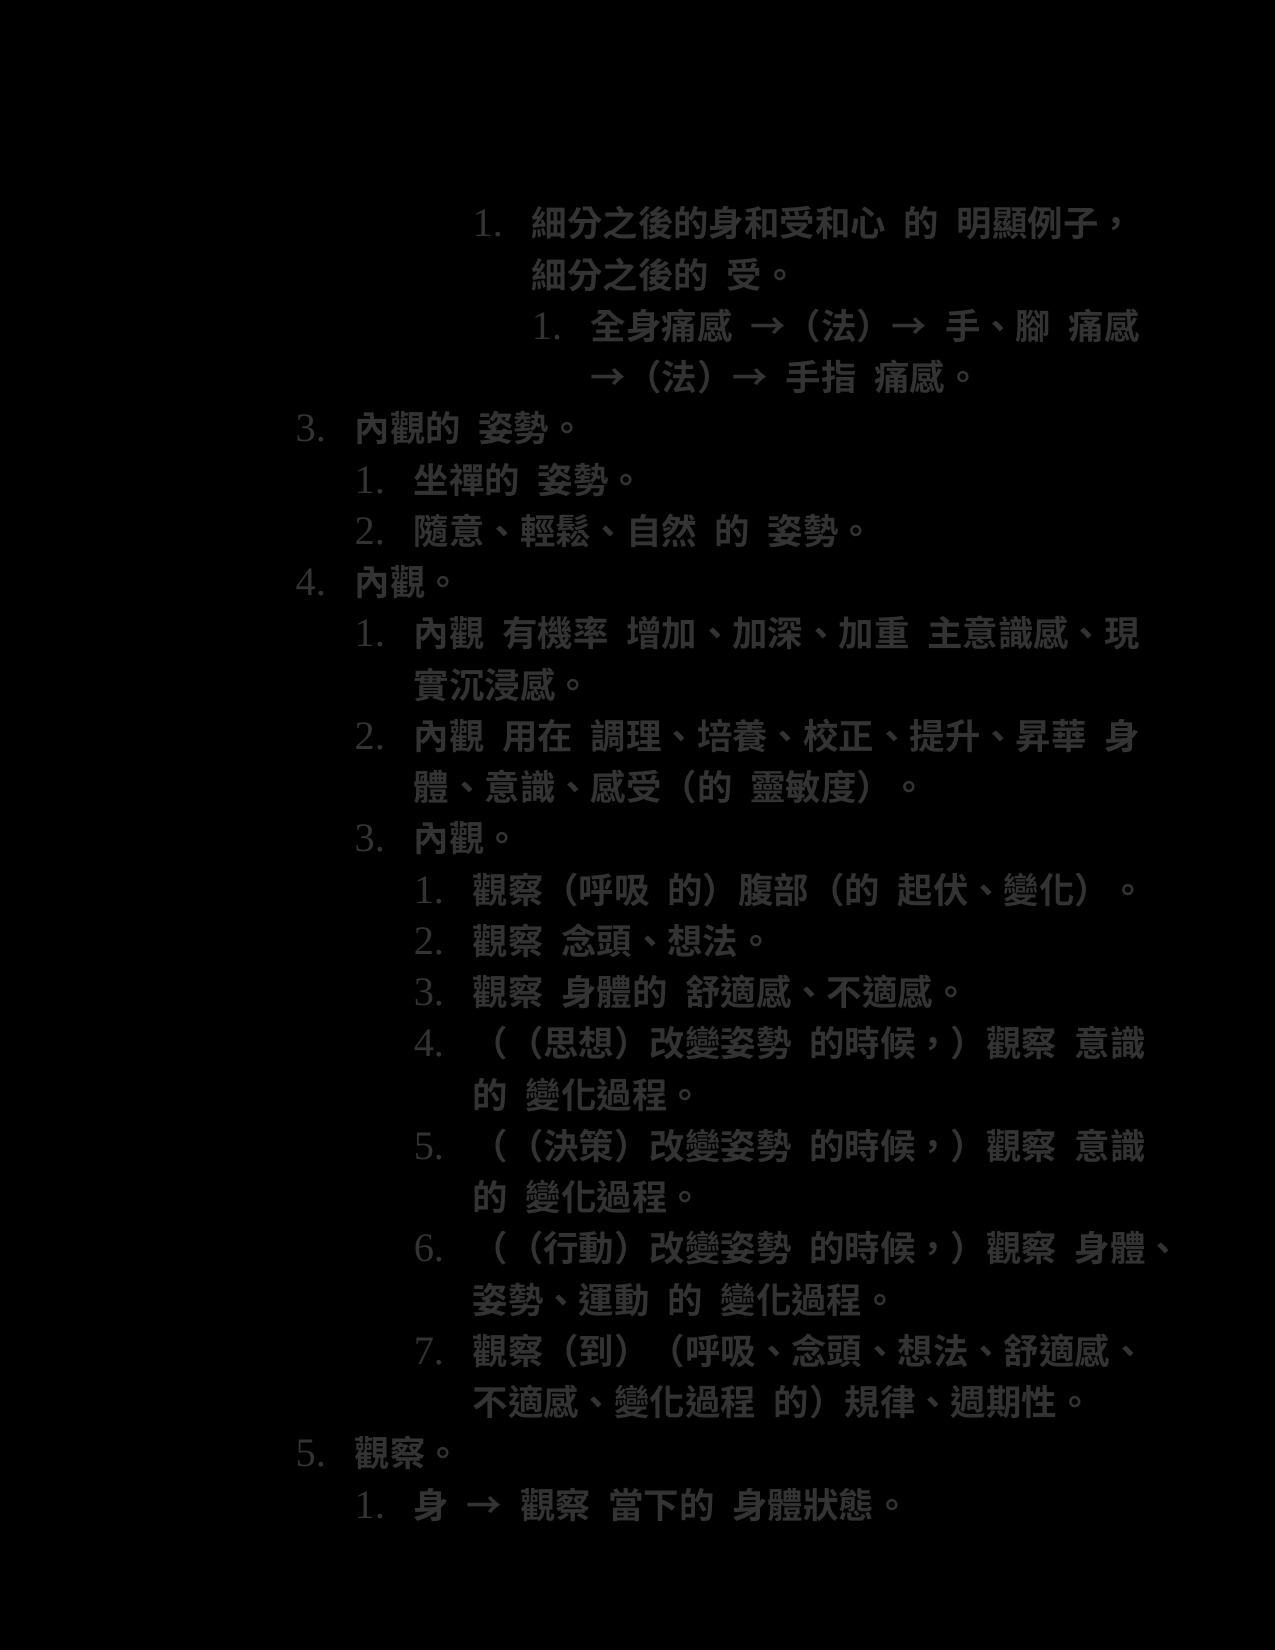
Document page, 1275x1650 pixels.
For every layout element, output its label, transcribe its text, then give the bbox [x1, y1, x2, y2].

list （（思想）改變姿勢 的時候，）觀察 意識的 變化過程。 [413, 1016, 1157, 1118]
list 內觀 用在 調理、培養、校正、提升、昇華 身體、意識、感受（的 靈敏度）。 [354, 708, 1157, 811]
list 內觀。 [354, 811, 1157, 862]
list 細分之後的身和受和心 的 明顯例子，細分之後的 受。 [472, 196, 1157, 298]
list （（決策）改變姿勢 的時候，）觀察 意識的 變化過程。 [413, 1118, 1157, 1221]
list 身 → 觀察 當下的 身體狀態。 [354, 1477, 1157, 1528]
list 內觀。 [295, 554, 1157, 606]
list 觀察（到）（呼吸、念頭、想法、舒適感、不適感、變化過程 的）規律、週期性。 [413, 1323, 1157, 1426]
list 觀察 念頭、想法。 [413, 913, 1157, 964]
list 內觀的 姿勢。 [295, 401, 1157, 452]
list 隨意、輕鬆、自然 的 姿勢。 [354, 503, 1157, 554]
list 觀察。 [295, 1426, 1157, 1477]
list 觀察（呼吸 的）腹部（的 起伏、變化）。 [413, 862, 1157, 913]
list 坐禪的 姿勢。 [354, 452, 1157, 503]
list 觀察 身體的 舒適感、不適感。 [413, 964, 1157, 1016]
list 全身痛感 →（法）→ 手、腳 痛感 →（法）→ 手指 痛感。 [532, 298, 1157, 401]
list （（行動）改變姿勢 的時候，）觀察 身體、姿勢、運動 的 變化過程。 [413, 1221, 1157, 1323]
list 內觀 有機率 增加、加深、加重 主意識感、現實沉浸感。 [354, 606, 1157, 708]
